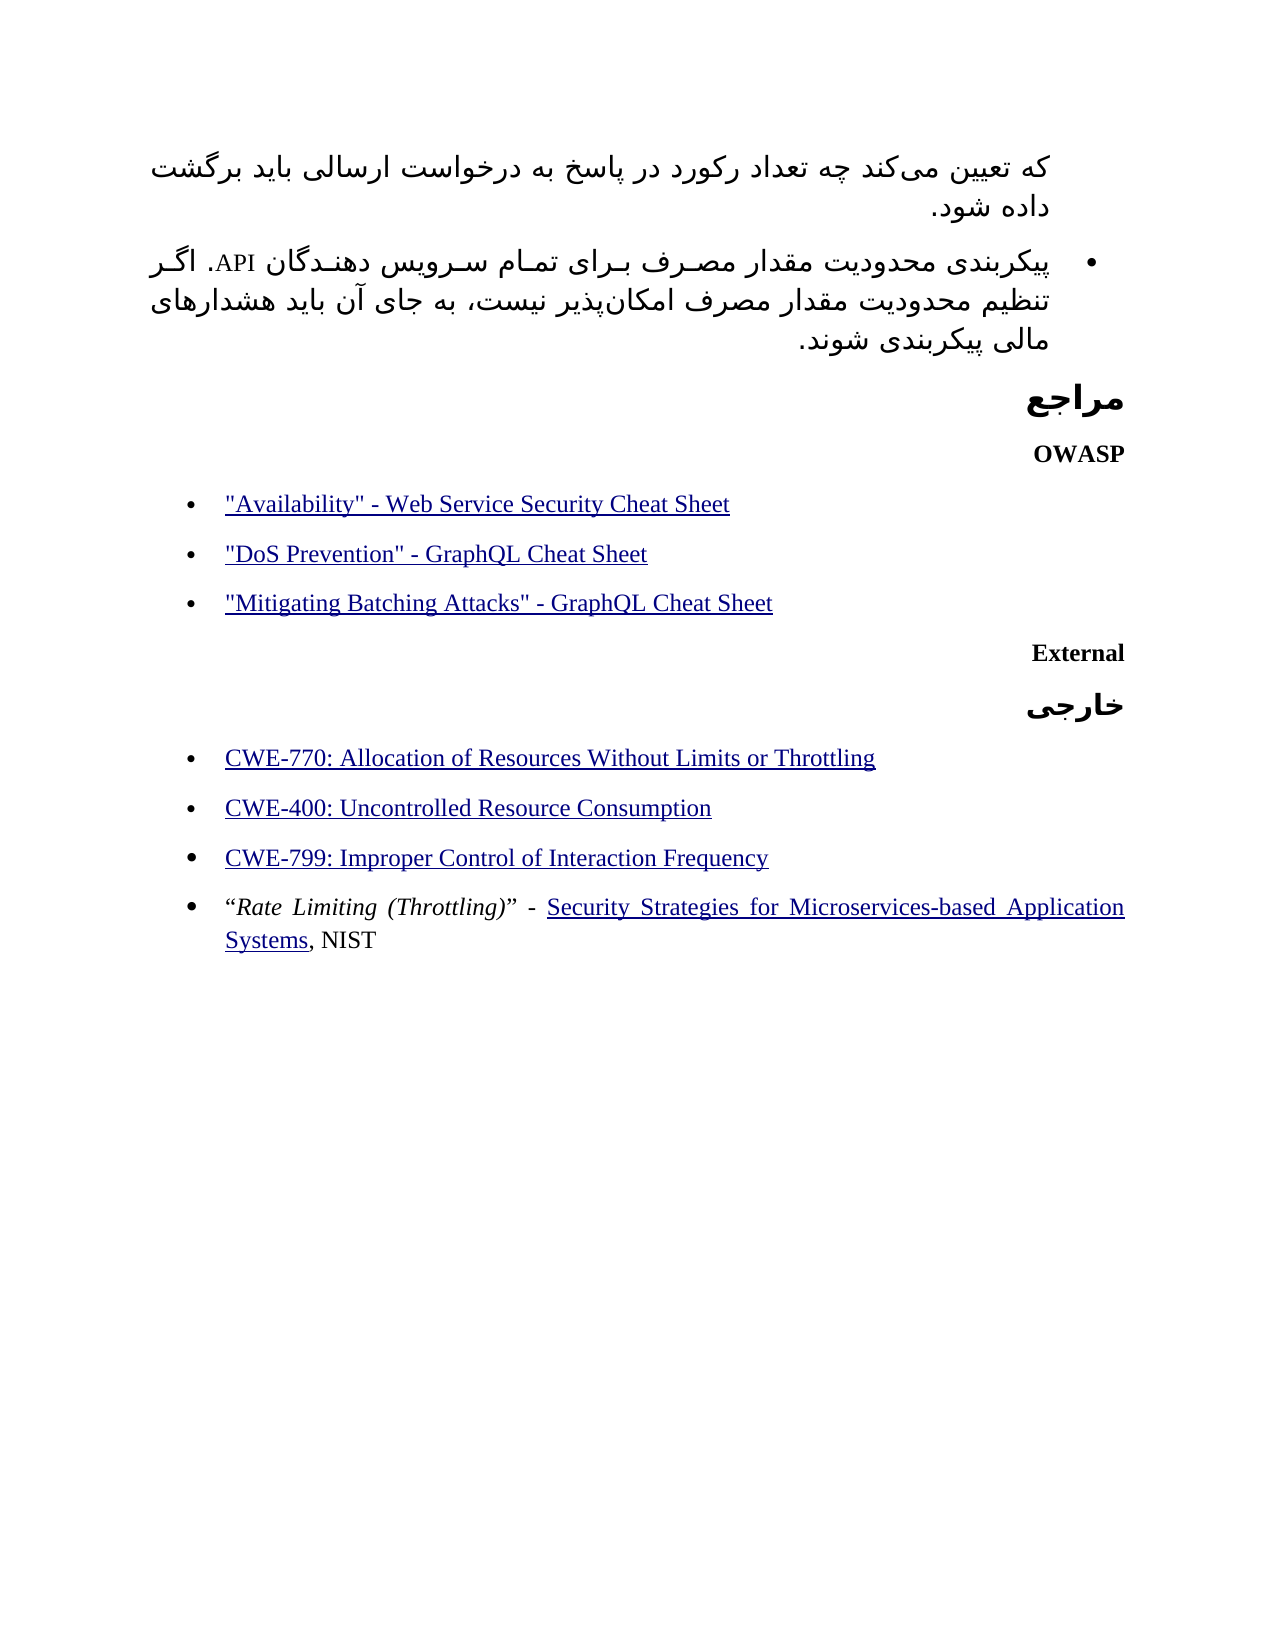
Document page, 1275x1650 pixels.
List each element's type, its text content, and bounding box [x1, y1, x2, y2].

list "Mitigating Batching Attacks" - GraphQL Cheat Sheet [187, 588, 1125, 617]
list “Rate Limiting (Throttling)” - Security Strategies for Microservices-based Application Systems, NIST [187, 892, 1125, 954]
list اجرای یک فرآیند اعتبارسنجی دقیق در طرف سرور برای پارامترهایی که به صورت متغیر در رشته‌های پرس و جو وجود دارند. به ویژه برای پارامتری که تعیین می‌کند چه تعداد رکورد در پاسخ به درخواست ارسالی باید برگشت داده شود. [150, 150, 1087, 223]
list CWE-770: Allocation of Resources Without Limits or Throttling [187, 743, 1125, 772]
list "Availability" - Web Service Security Cheat Sheet [187, 489, 1125, 518]
text OWASP [150, 439, 1125, 468]
list پیکربندی محدودیت‌ مقدار مصرف برای تمام سرویس دهندگان API. اگر تنظیم محدودیت‌ مقدار مصرف امکان‌پذیر نیست، به جای آن باید هشدارهای مالی پیکربندی شوند. [150, 244, 1087, 356]
text مراجع [150, 378, 1125, 417]
list "DoS Prevention" - GraphQL Cheat Sheet [187, 539, 1125, 567]
text External [150, 638, 1125, 667]
list CWE-400: Uncontrolled Resource Consumption [187, 793, 1125, 822]
text خارجی [150, 688, 1125, 722]
list CWE-799: Improper Control of Interaction Frequency [187, 843, 1125, 872]
